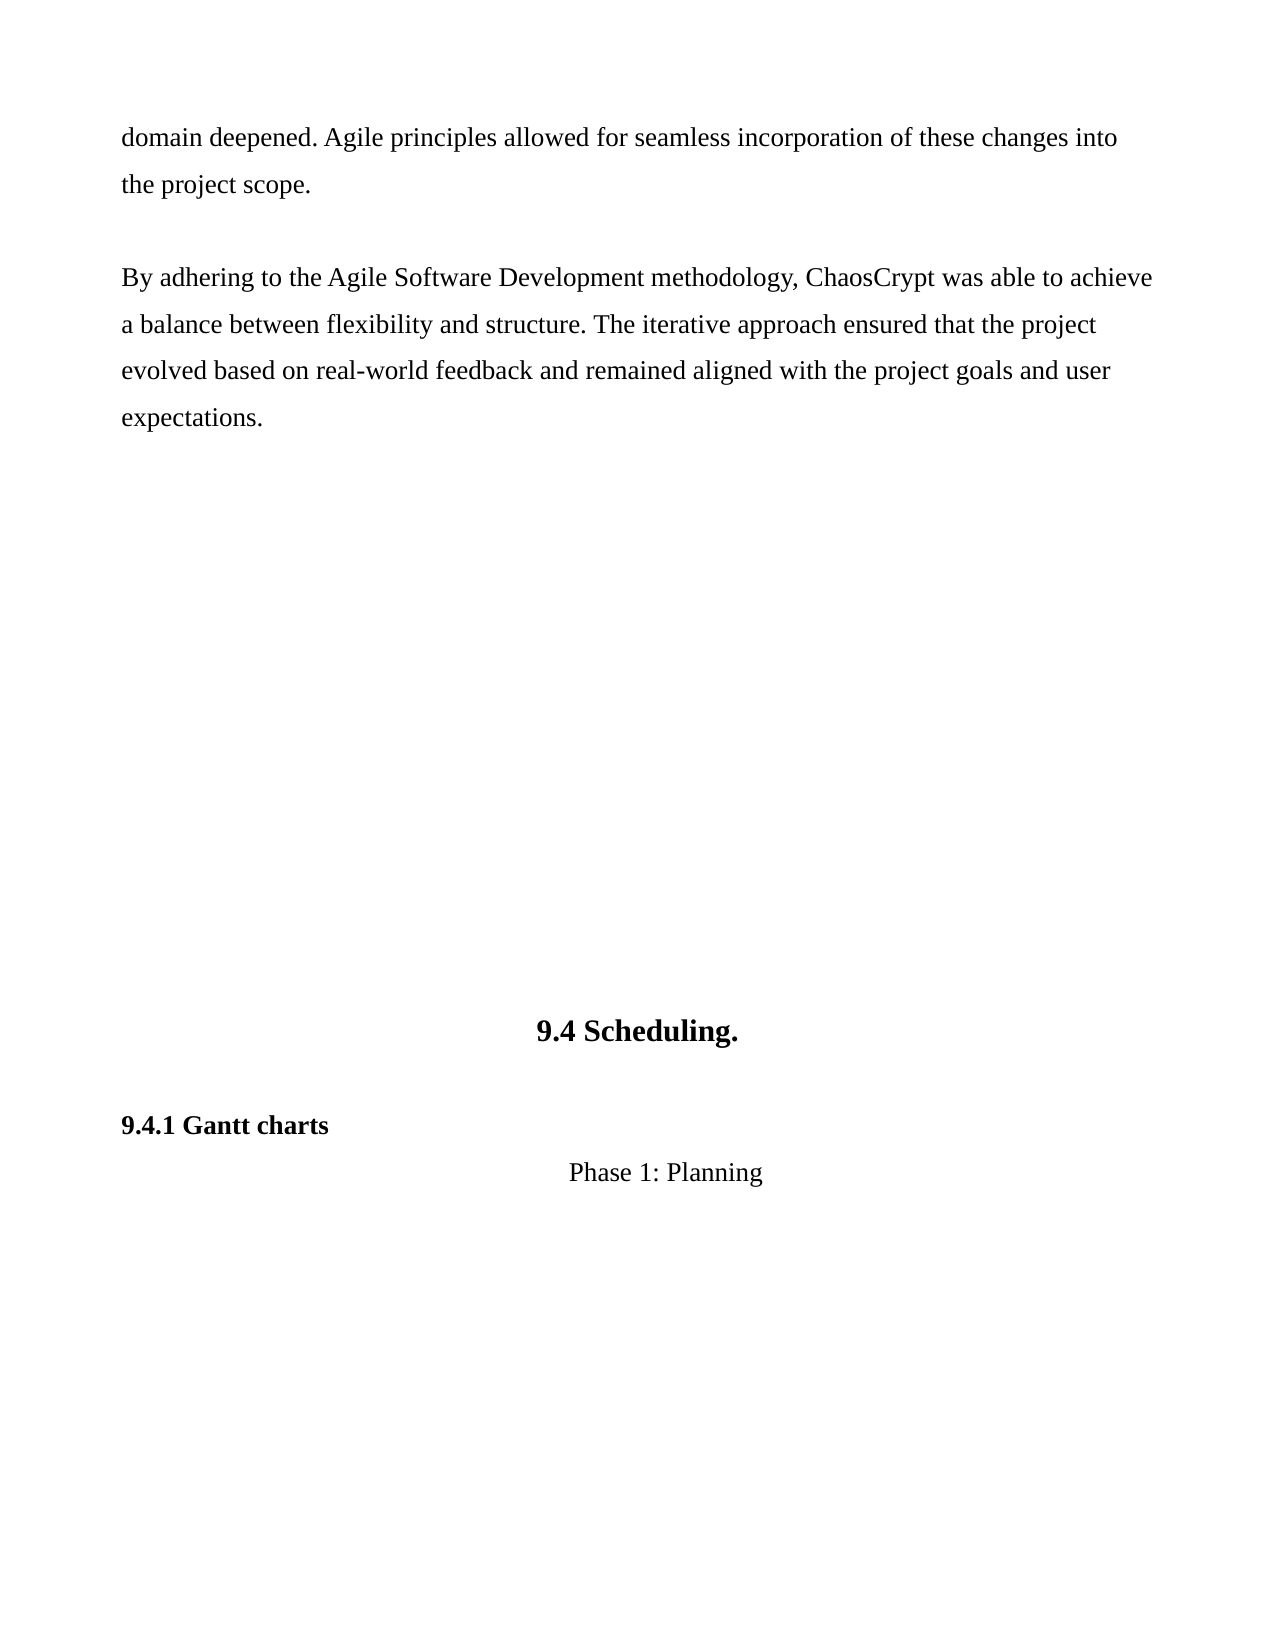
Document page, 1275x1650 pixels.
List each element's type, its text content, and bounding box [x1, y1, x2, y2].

text 9.4.1 Gantt charts [121, 1109, 1154, 1140]
text By adhering to the Agile Software Development methodology, ChaosCrypt was able to achieve a balance between flexibility and structure. The iterative approach ensured that the project evolved based on real-world feedback and remained aligned with the project goals and user expectations. [121, 261, 1154, 432]
text 9.4 Scheduling. [121, 1012, 1154, 1048]
text domain deepened. Agile principles allowed for seamless incorporation of these changes into the project scope. [121, 121, 1154, 199]
text Phase 1: Planning [177, 1156, 1154, 1187]
